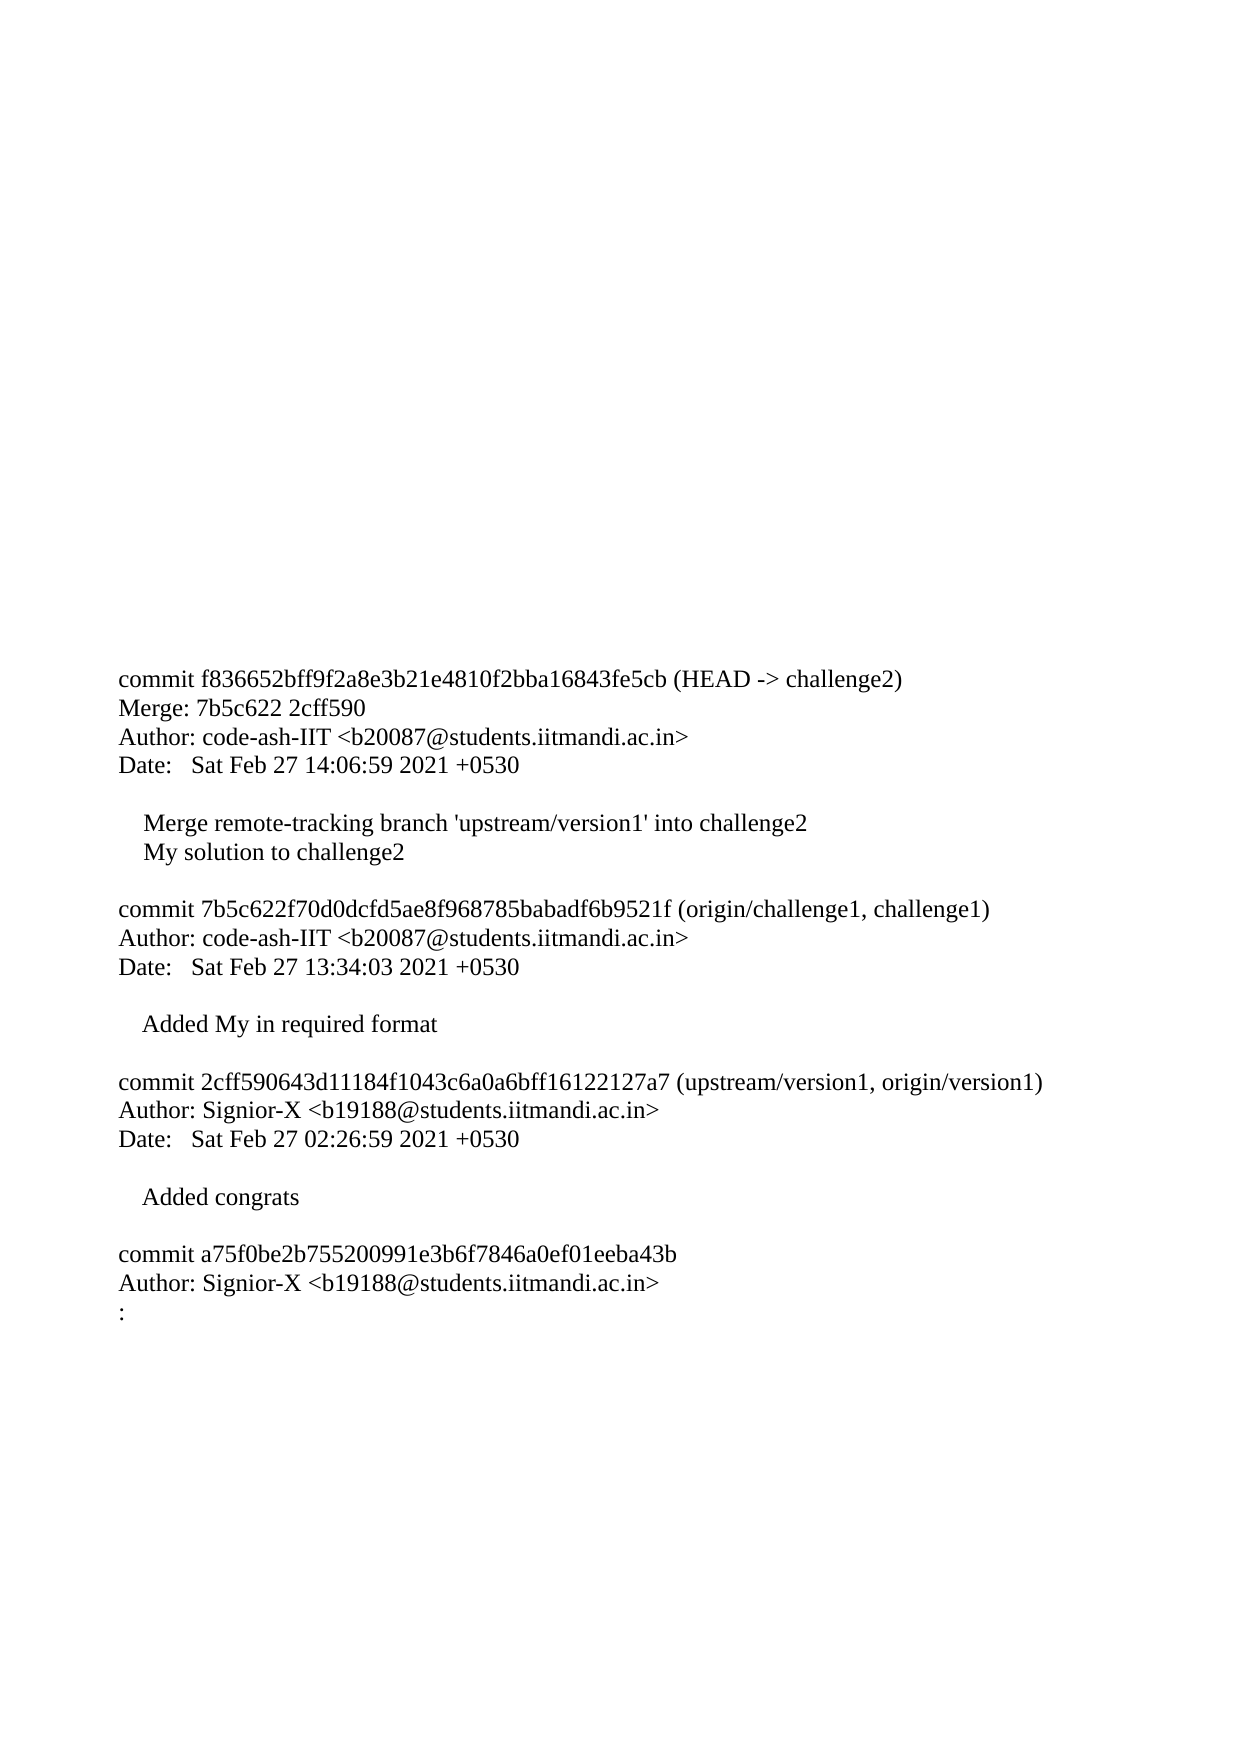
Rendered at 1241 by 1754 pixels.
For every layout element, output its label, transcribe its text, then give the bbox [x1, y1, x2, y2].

text My solution to challenge2 [118, 837, 1122, 866]
text Merge remote-tracking branch 'upstream/version1' into challenge2 [118, 808, 1122, 837]
text Added My in required format [118, 1009, 1122, 1038]
text Date: Sat Feb 27 13:34:03 2021 +0530 [118, 952, 1122, 981]
text : [118, 1297, 1122, 1326]
text Added congrats [118, 1182, 1122, 1211]
text Author: code-ash-IIT <b20087@students.iitmandi.ac.in> [118, 923, 1122, 952]
text Author: Signior-X <b19188@students.iitmandi.ac.in> [118, 1268, 1122, 1297]
text commit f836652bff9f2a8e3b21e4810f2bba16843fe5cb (HEAD -> challenge2) [118, 664, 1122, 693]
text Date: Sat Feb 27 14:06:59 2021 +0530 [118, 751, 1122, 779]
text Author: Signior-X <b19188@students.iitmandi.ac.in> [118, 1096, 1122, 1124]
text Merge: 7b5c622 2cff590 [118, 693, 1122, 722]
text commit 2cff590643d11184f1043c6a0a6bff16122127a7 (upstream/version1, origin/version1) [118, 1067, 1122, 1096]
text Author: code-ash-IIT <b20087@students.iitmandi.ac.in> [118, 722, 1122, 751]
text commit a75f0be2b755200991e3b6f7846a0ef01eeba43b [118, 1239, 1122, 1268]
text commit 7b5c622f70d0dcfd5ae8f968785babadf6b9521f (origin/challenge1, challenge1) [118, 894, 1122, 923]
text Date: Sat Feb 27 02:26:59 2021 +0530 [118, 1124, 1122, 1153]
